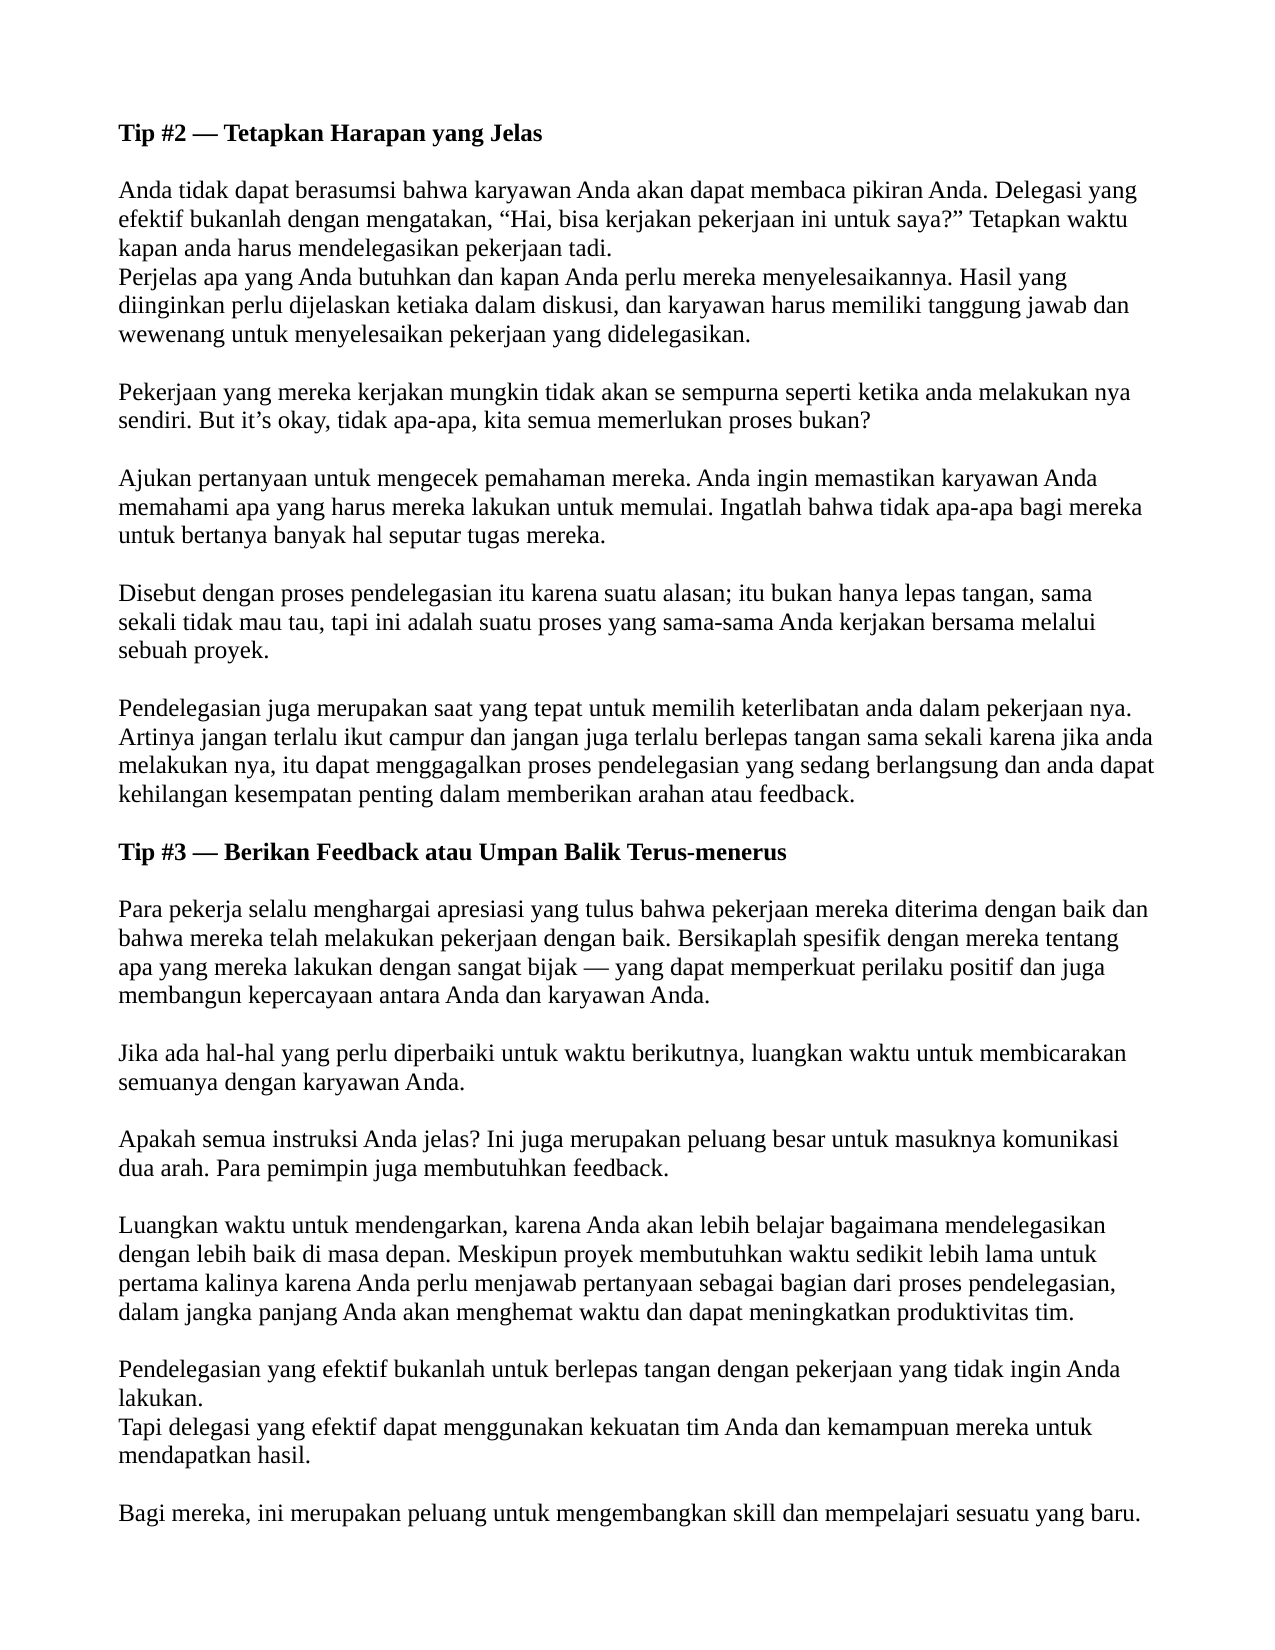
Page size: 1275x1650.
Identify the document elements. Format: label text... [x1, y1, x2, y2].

text Pendelegasian yang efektif bukanlah untuk berlepas tangan dengan pekerjaan yang tidak ingin Anda lakukan. [118, 1354, 1157, 1412]
text Tip #2 — Tetapkan Harapan yang Jelas [118, 118, 1157, 147]
text Bagi mereka, ini merupakan peluang untuk mengembangkan skill dan mempelajari sesuatu yang baru. [118, 1498, 1157, 1527]
text Perjelas apa yang Anda butuhkan dan kapan Anda perlu mereka menyelesaikannya. Hasil yang diinginkan perlu dijelaskan ketiaka dalam diskusi, dan karyawan harus memiliki tanggung jawab dan wewenang untuk menyelesaikan pekerjaan yang didelegasikan. [118, 262, 1157, 348]
text Jika ada hal-hal yang perlu diperbaiki untuk waktu berikutnya, luangkan waktu untuk membicarakan semuanya dengan karyawan Anda. [118, 1038, 1157, 1096]
text Pekerjaan yang mereka kerjakan mungkin tidak akan se sempurna seperti ketika anda melakukan nya sendiri. But it’s okay, tidak apa-apa, kita semua memerlukan proses bukan? [118, 377, 1157, 434]
text Luangkan waktu untuk mendengarkan, karena Anda akan lebih belajar bagaimana mendelegasikan dengan lebih baik di masa depan. Meskipun proyek membutuhkan waktu sedikit lebih lama untuk pertama kalinya karena Anda perlu menjawab pertanyaan sebagai bagian dari proses pendelegasian, dalam jangka panjang Anda akan menghemat waktu dan dapat meningkatkan produktivitas tim. [118, 1211, 1157, 1326]
text Anda tidak dapat berasumsi bahwa karyawan Anda akan dapat membaca pikiran Anda. Delegasi yang efektif bukanlah dengan mengatakan, “Hai, bisa kerjakan pekerjaan ini untuk saya?” Tetapkan waktu kapan anda harus mendelegasikan pekerjaan tadi. [118, 176, 1157, 262]
text Ajukan pertanyaan untuk mengecek pemahaman mereka. Anda ingin memastikan karyawan Anda memahami apa yang harus mereka lakukan untuk memulai. Ingatlah bahwa tidak apa-apa bagi mereka untuk bertanya banyak hal seputar tugas mereka. [118, 463, 1157, 549]
text Tapi delegasi yang efektif dapat menggunakan kekuatan tim Anda dan kemampuan mereka untuk mendapatkan hasil. [118, 1412, 1157, 1469]
text Pendelegasian juga merupakan saat yang tepat untuk memilih keterlibatan anda dalam pekerjaan nya. Artinya jangan terlalu ikut campur dan jangan juga terlalu berlepas tangan sama sekali karena jika anda melakukan nya, itu dapat menggagalkan proses pendelegasian yang sedang berlangsung dan anda dapat kehilangan kesempatan penting dalam memberikan arahan atau feedback. [118, 693, 1157, 808]
text Tip #3 — Berikan Feedback atau Umpan Balik Terus-menerus [118, 837, 1157, 866]
text Apakah semua instruksi Anda jelas? Ini juga merupakan peluang besar untuk masuknya komunikasi dua arah. Para pemimpin juga membutuhkan feedback. [118, 1124, 1157, 1182]
text Disebut dengan proses pendelegasian itu karena suatu alasan; itu bukan hanya lepas tangan, sama sekali tidak mau tau, tapi ini adalah suatu proses yang sama-sama Anda kerjakan bersama melalui sebuah proyek. [118, 578, 1157, 664]
text Para pekerja selalu menghargai apresiasi yang tulus bahwa pekerjaan mereka diterima dengan baik dan bahwa mereka telah melakukan pekerjaan dengan baik. Bersikaplah spesifik dengan mereka tentang apa yang mereka lakukan dengan sangat bijak — yang dapat memperkuat perilaku positif dan juga membangun kepercayaan antara Anda dan karyawan Anda. [118, 894, 1157, 1009]
